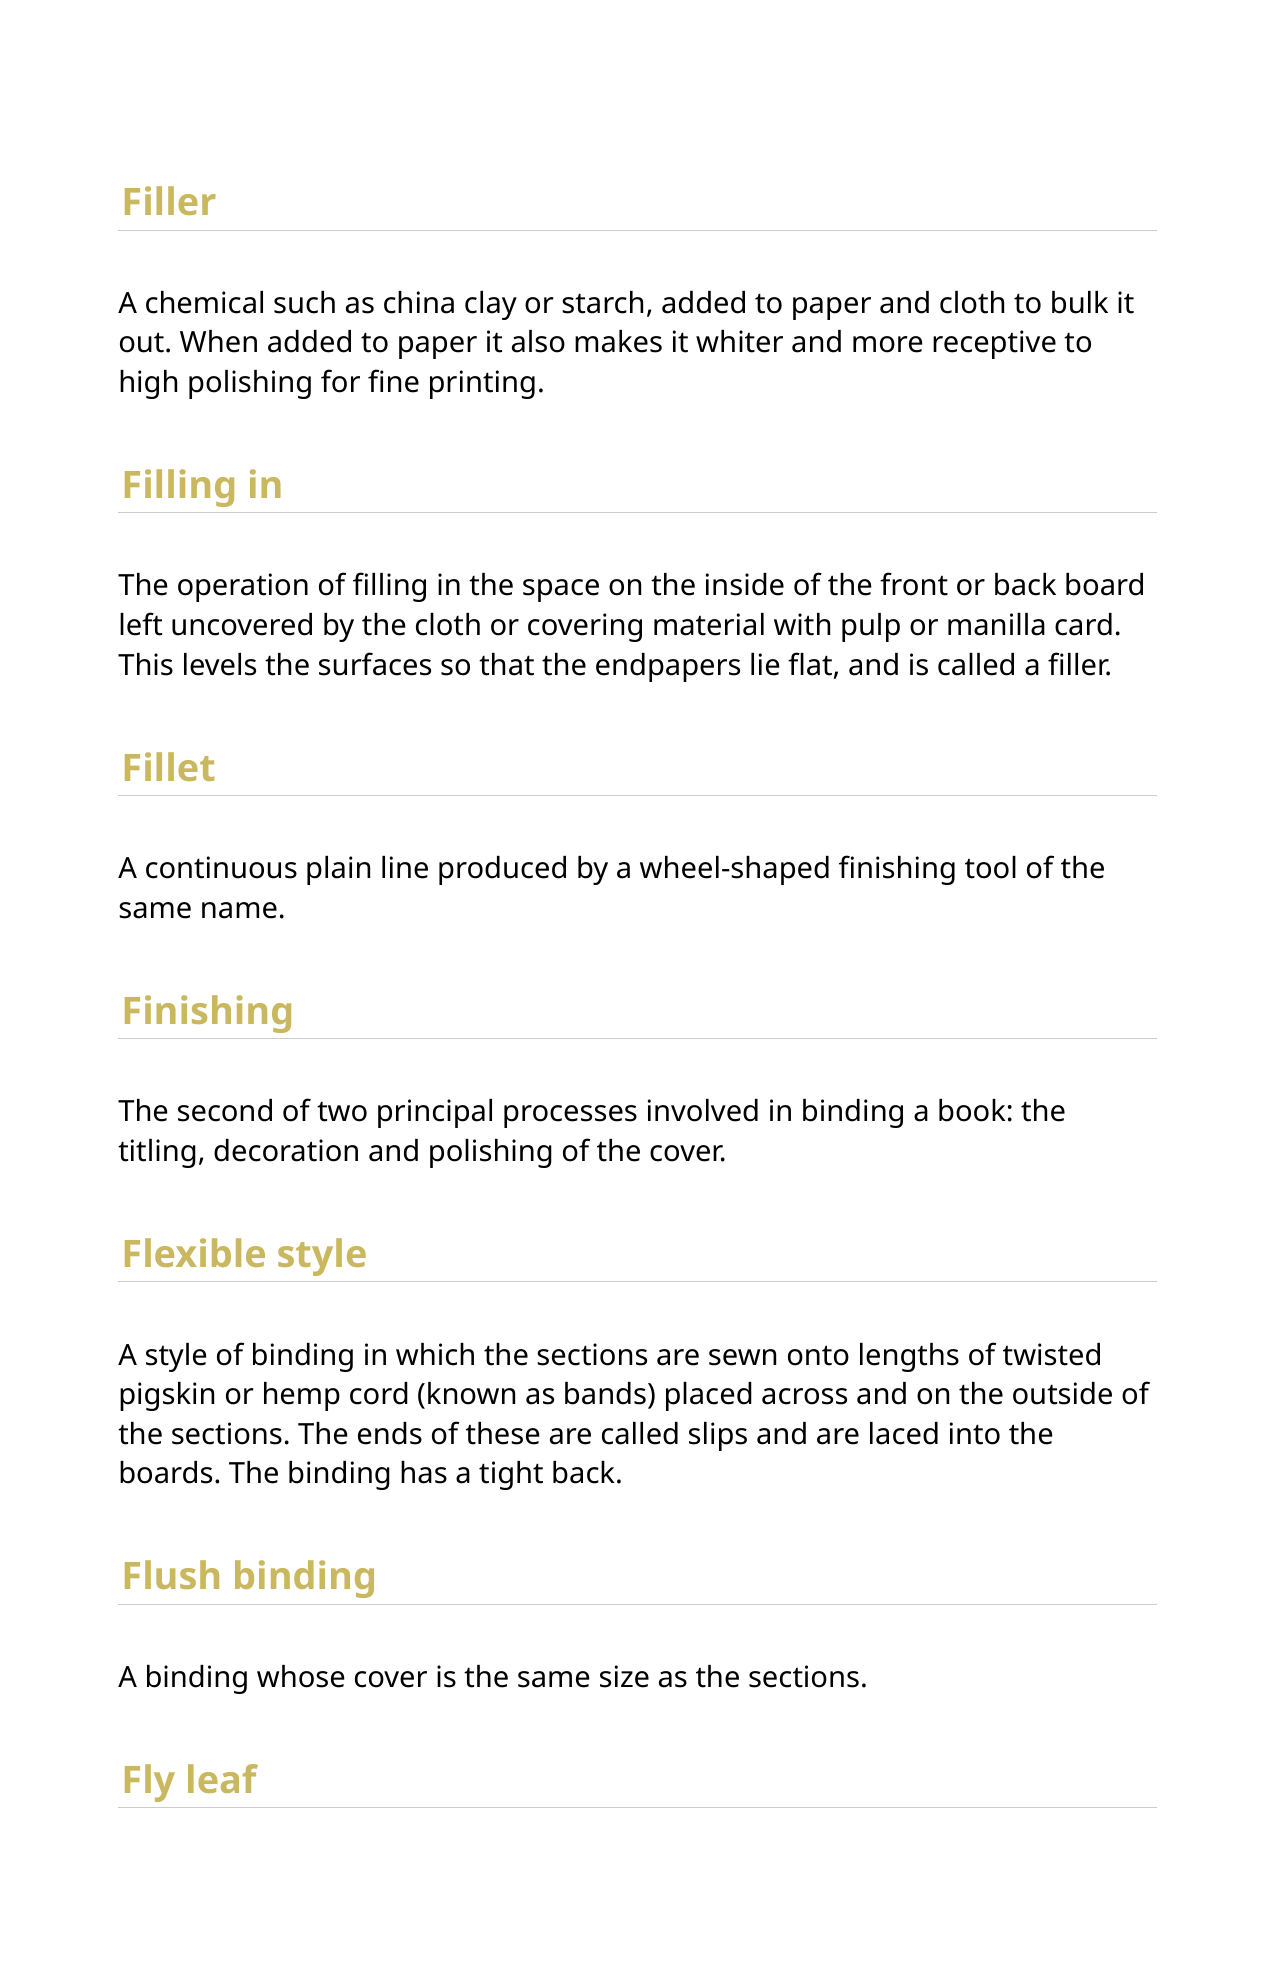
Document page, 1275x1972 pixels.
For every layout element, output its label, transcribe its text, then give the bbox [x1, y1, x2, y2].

table_header [118, 1282, 1157, 1334]
table_header Filler [118, 147, 1157, 230]
table_header [118, 1605, 1157, 1656]
table_header [118, 513, 1157, 565]
table_header Filling in [118, 430, 1157, 512]
table_header [118, 1808, 1157, 1820]
table_cell The operation of filling in the space on the inside of the front or back board left uncovered by the cloth or covering material with pulp or manilla card. This levels the surfaces so that the endpapers lie flat, and is called a filler. [118, 565, 1157, 684]
table_header Finishing [118, 956, 1157, 1038]
table_header Fillet [118, 713, 1157, 795]
table_header [118, 796, 1157, 847]
table_header [118, 231, 1157, 282]
table_cell A style of binding in which the sections are sewn onto lengths of twisted pigskin or hemp cord (known as bands) placed across and on the outside of the sections. The ends of these are called slips and are laced into the boards. The binding has a tight back. [118, 1334, 1157, 1492]
table_header [118, 1039, 1157, 1091]
table_cell The second of two principal processes involved in binding a book: the titling, decoration and polishing of the cover. [118, 1091, 1157, 1170]
table_cell A continuous plain line produced by a wheel-shaped finishing tool of the same name. [118, 848, 1157, 927]
table_header Fly leaf [118, 1725, 1157, 1807]
table_cell A binding whose cover is the same size as the sections. [118, 1656, 1157, 1696]
table_header Flush binding [118, 1521, 1157, 1604]
table_header Flexible style [118, 1199, 1157, 1281]
table_cell A chemical such as china clay or starch, added to paper and cloth to bulk it out. When added to paper it also makes it whiter and more receptive to high polishing for fine printing. [118, 282, 1157, 401]
